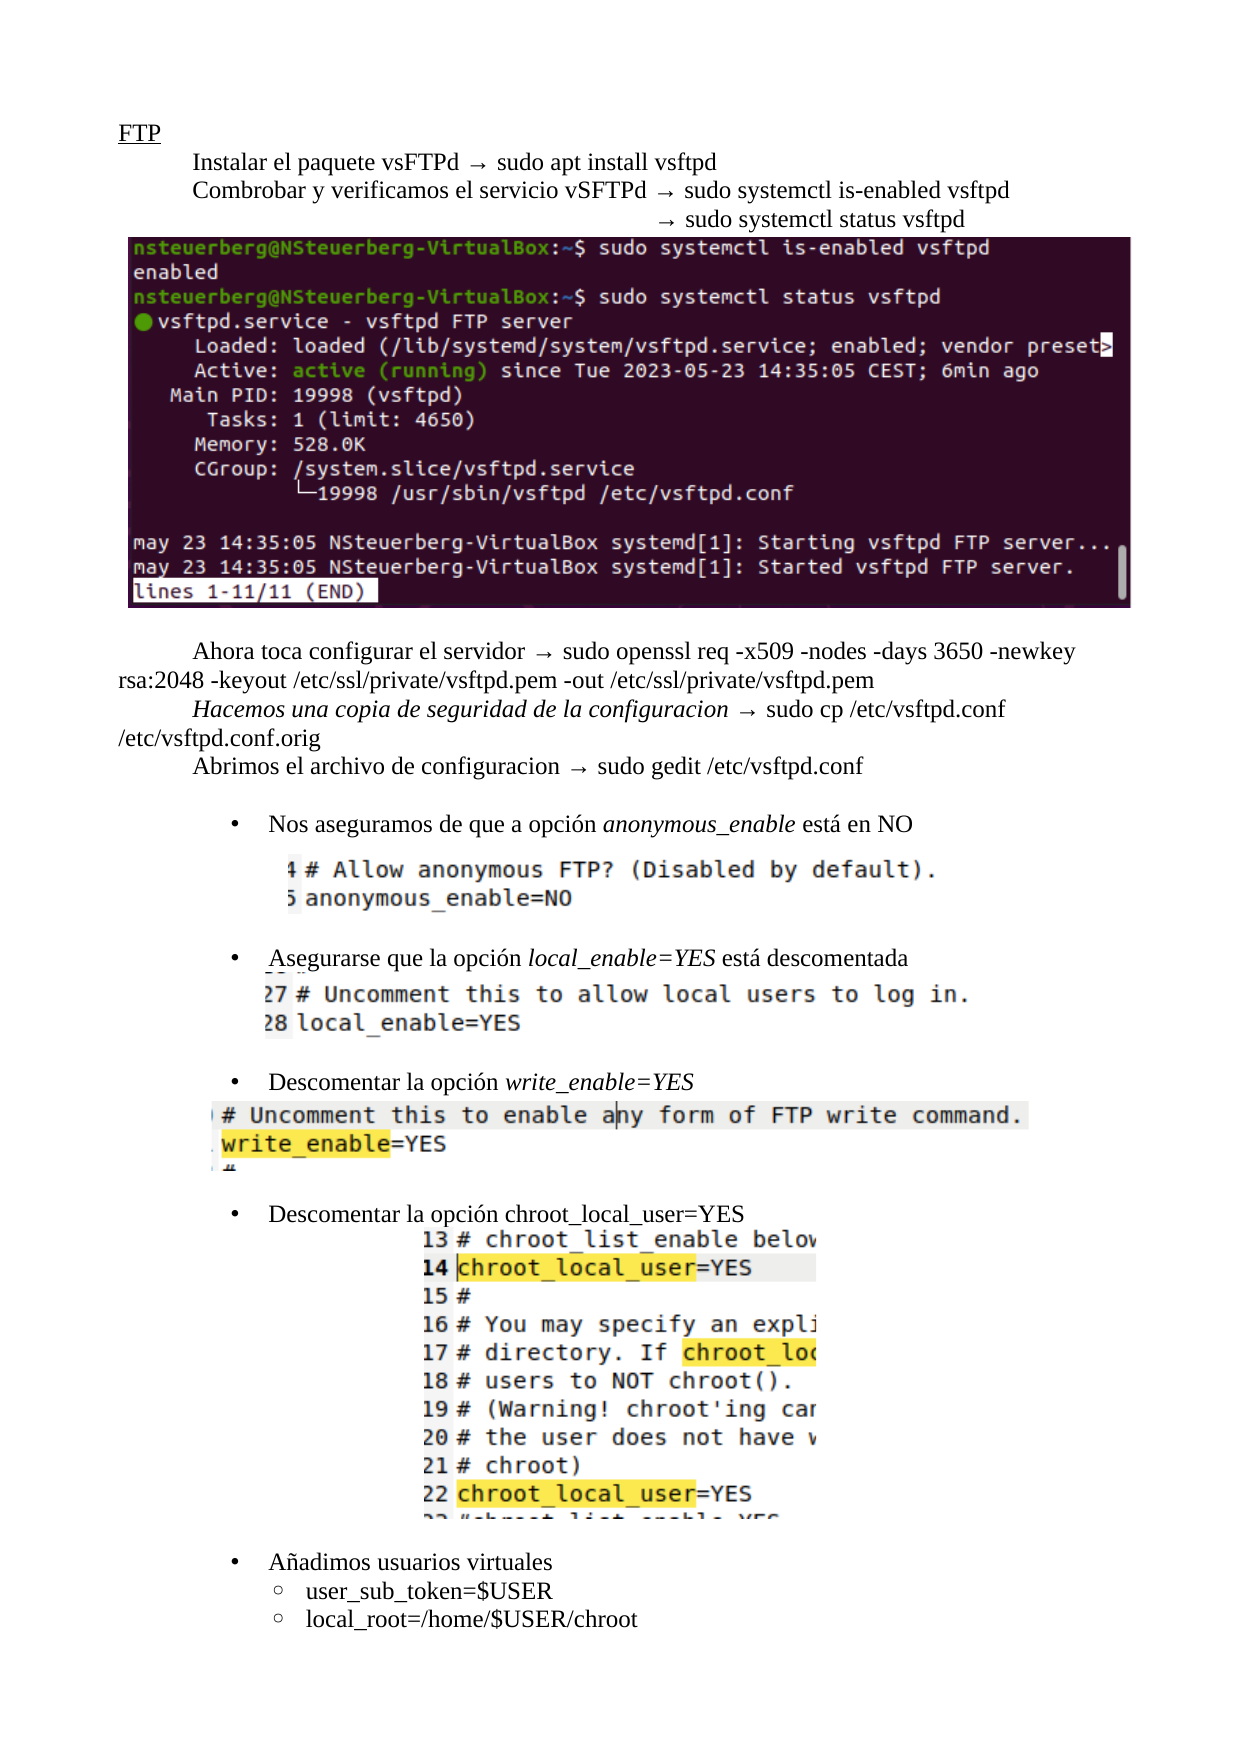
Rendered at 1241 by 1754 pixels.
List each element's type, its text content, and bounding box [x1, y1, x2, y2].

text Instalar el paquete vsFTPd → sudo apt install vsftpd [118, 147, 1122, 176]
list Nos aseguramos de que a opción anonymous_enable está en NO [231, 809, 1122, 838]
list local_root=/home/$USER/chroot [268, 1604, 1122, 1633]
text Combrobar y verificamos el servicio vSFTPd → sudo systemctl is-enabled vsftpd [118, 176, 1122, 204]
text Hacemos una copia de seguridad de la configuracion → sudo cp /etc/vsftpd.conf /etc/vsftpd.conf.orig [118, 694, 1122, 751]
picture [288, 854, 953, 914]
text → sudo systemctl status vsftpd [118, 204, 1122, 233]
picture [128, 237, 1132, 608]
picture [265, 972, 975, 1039]
text Abrimos el archivo de configuracion → sudo gedit /etc/vsftpd.conf [118, 751, 1122, 780]
text Ahora toca configurar el servidor → sudo openssl req -x509 -nodes -days 3650 -newkey rsa:2048 -keyout /etc/ssl/private/vsftpd.pem -out /etc/ssl/private/vsftpd.pem [118, 636, 1122, 694]
list Asegurarse que la opción local_enable=YES está descomentada [231, 943, 1122, 971]
list Descomentar la opción chroot_local_user=YES [231, 1199, 1122, 1228]
list user_sub_token=$USER [268, 1576, 1122, 1604]
text FTP [118, 118, 1122, 147]
list Añadimos usuarios virtuales [231, 1547, 1122, 1576]
picture [211, 1101, 1029, 1171]
picture [424, 1227, 817, 1519]
list Descomentar la opción write_enable=YES [231, 1067, 1122, 1096]
